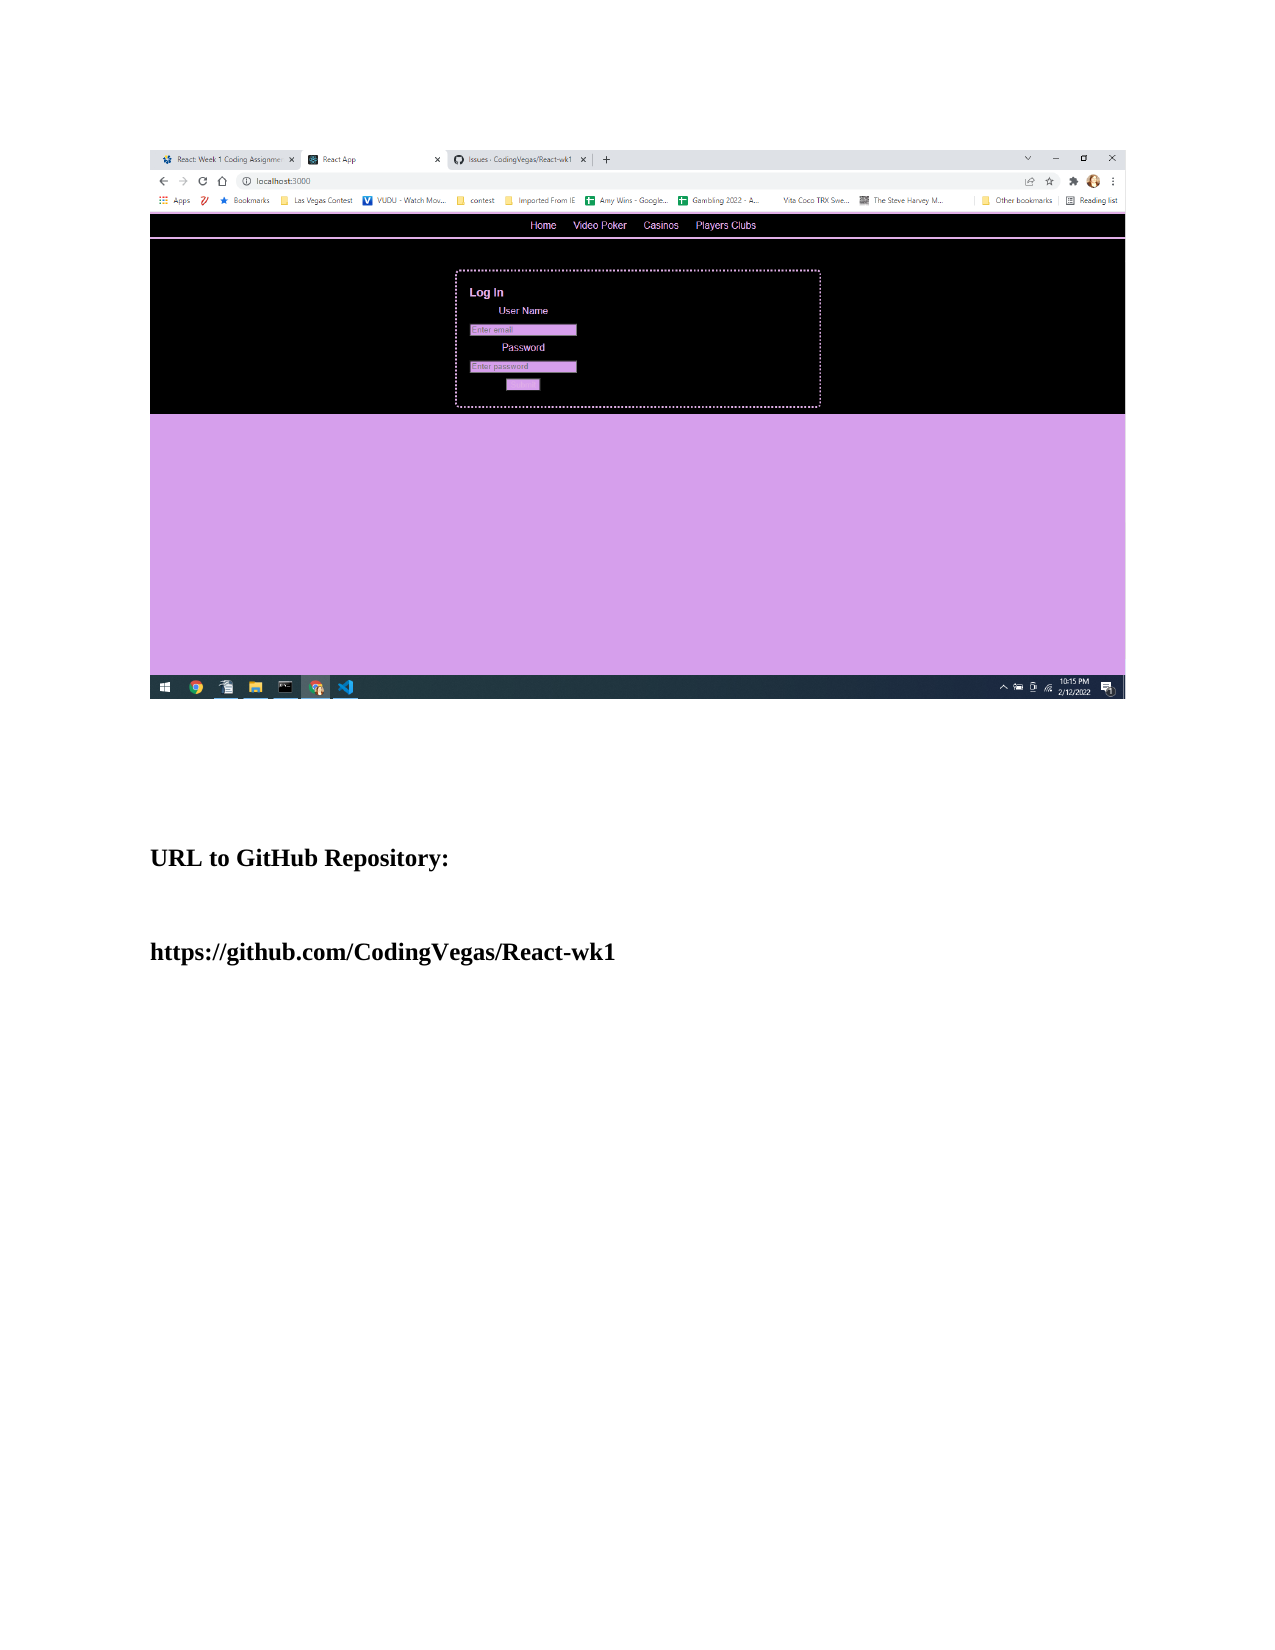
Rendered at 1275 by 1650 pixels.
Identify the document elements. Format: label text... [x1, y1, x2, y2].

text URL to GitHub Repository: [150, 843, 1125, 871]
picture [150, 150, 1125, 699]
text https://github.com/CodingVegas/React-wk1 [150, 937, 1125, 966]
